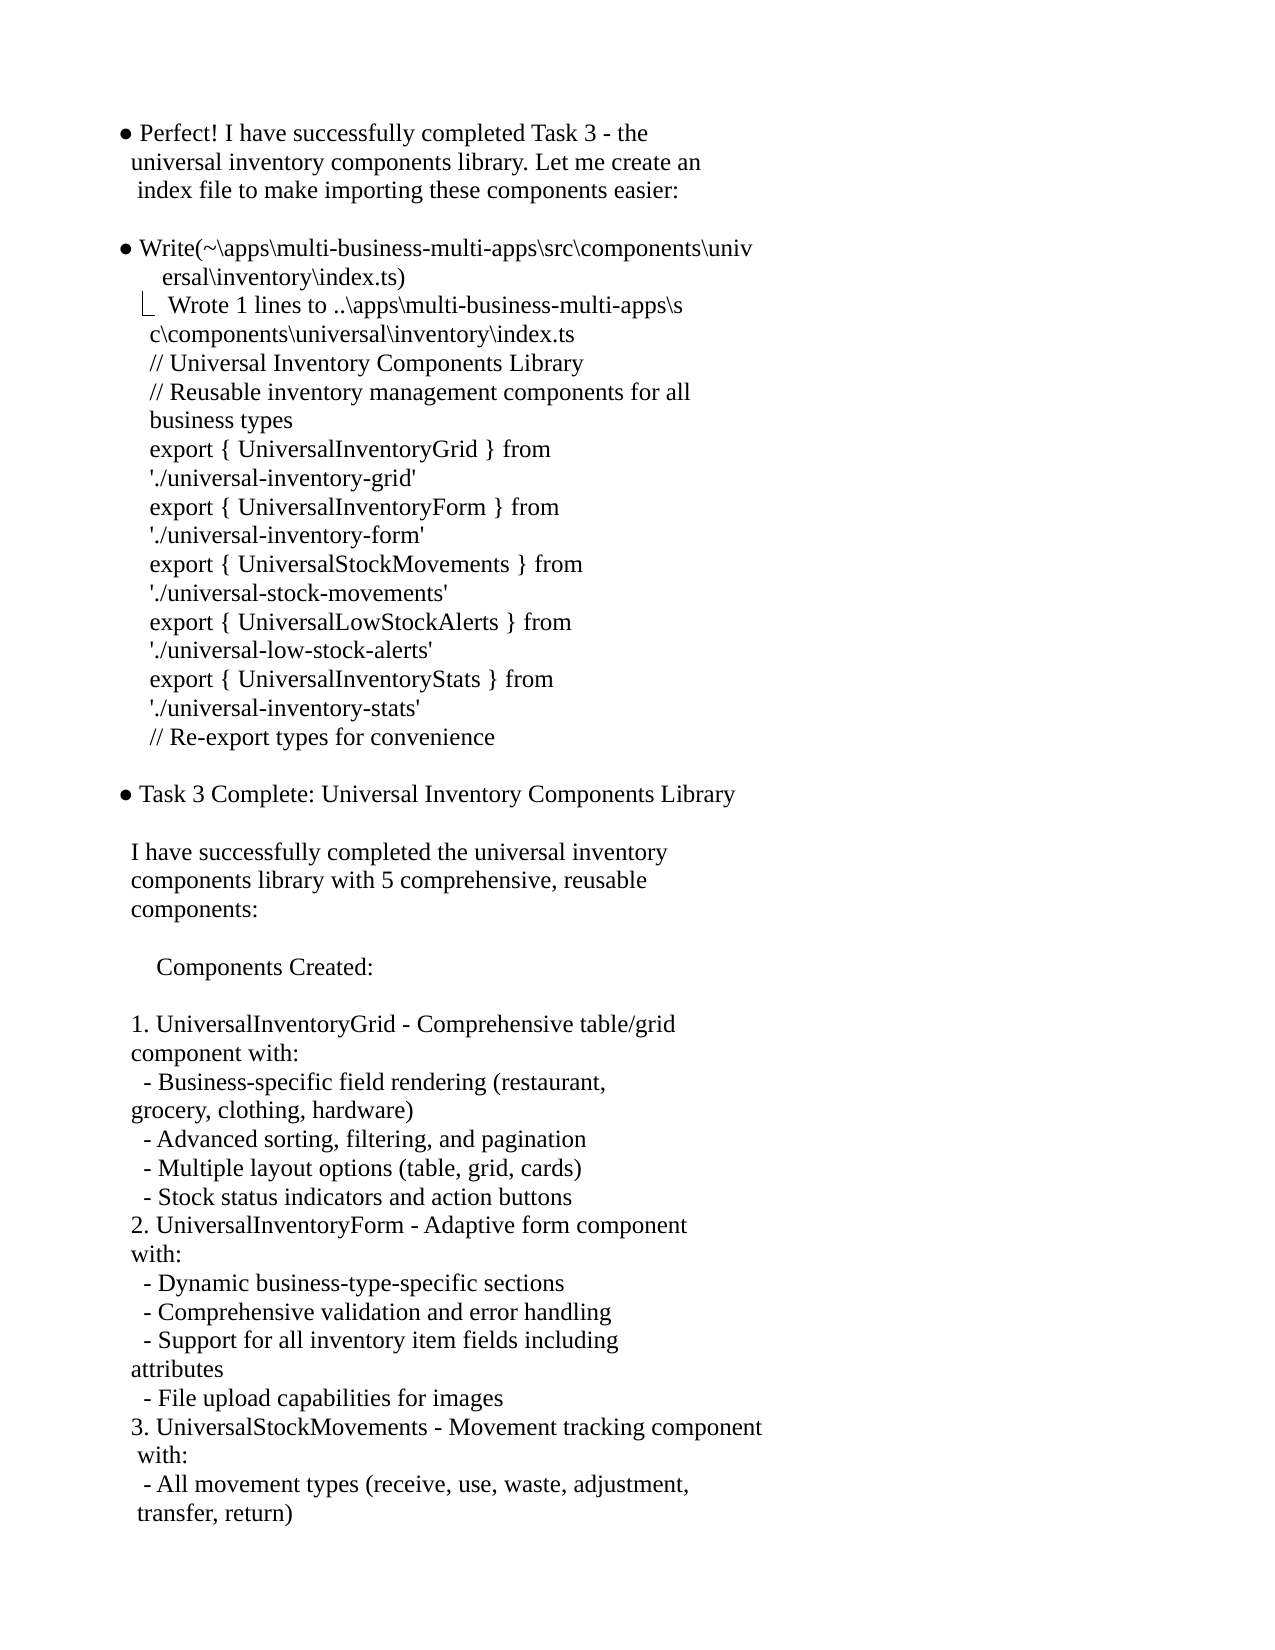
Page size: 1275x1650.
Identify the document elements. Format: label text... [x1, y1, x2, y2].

text './universal-inventory-stats' [118, 693, 1157, 722]
text export { UniversalInventoryStats } from [118, 664, 1157, 693]
text - Advanced sorting, filtering, and pagination [118, 1124, 1157, 1153]
text - Stock status indicators and action buttons [118, 1182, 1157, 1211]
text index file to make importing these components easier: [118, 176, 1157, 204]
text ● Write(~\apps\multi-business-multi-apps\src\components\univ [118, 233, 1157, 262]
text - Support for all inventory item fields including [118, 1326, 1157, 1354]
text './universal-inventory-form' [118, 521, 1157, 549]
text 3. UniversalStockMovements - Movement tracking component [118, 1412, 1157, 1441]
text export { UniversalInventoryGrid } from [118, 434, 1157, 463]
text universal inventory components library. Let me create an [118, 147, 1157, 176]
text './universal-inventory-grid' [118, 463, 1157, 492]
text I have successfully completed the universal inventory [118, 837, 1157, 866]
text ● Task 3 Complete: Universal Inventory Components Library [118, 779, 1157, 808]
text - All movement types (receive, use, waste, adjustment, [118, 1469, 1157, 1498]
text // Reusable inventory management components for all [118, 377, 1157, 406]
text ✅ Components Created: [118, 952, 1157, 981]
text 1. UniversalInventoryGrid - Comprehensive table/grid [118, 1009, 1157, 1038]
text grocery, clothing, hardware) [118, 1096, 1157, 1124]
text // Re-export types for convenience [118, 722, 1157, 751]
text - Business-specific field rendering (restaurant, [118, 1067, 1157, 1096]
text - Multiple layout options (table, grid, cards) [118, 1153, 1157, 1182]
text with: [118, 1239, 1157, 1268]
text transfer, return) [118, 1498, 1157, 1527]
text './universal-stock-movements' [118, 578, 1157, 607]
text ⎿ Wrote 1 lines to ..\apps\multi-business-multi-apps\s [118, 291, 1157, 319]
text component with: [118, 1038, 1157, 1067]
text - Comprehensive validation and error handling [118, 1297, 1157, 1326]
text - Dynamic business-type-specific sections [118, 1268, 1157, 1297]
text attributes [118, 1354, 1157, 1383]
text c\components\universal\inventory\index.ts [118, 319, 1157, 348]
text export { UniversalStockMovements } from [118, 549, 1157, 578]
text 2. UniversalInventoryForm - Adaptive form component [118, 1211, 1157, 1239]
text with: [118, 1441, 1157, 1469]
text - File upload capabilities for images [118, 1383, 1157, 1412]
text // Universal Inventory Components Library [118, 348, 1157, 377]
text business types [118, 406, 1157, 434]
text components library with 5 comprehensive, reusable [118, 866, 1157, 894]
text ● Perfect! I have successfully completed Task 3 - the [118, 118, 1157, 147]
text export { UniversalLowStockAlerts } from [118, 607, 1157, 636]
text './universal-low-stock-alerts' [118, 636, 1157, 664]
text export { UniversalInventoryForm } from [118, 492, 1157, 521]
text components: [118, 894, 1157, 923]
text ersal\inventory\index.ts) [118, 262, 1157, 291]
